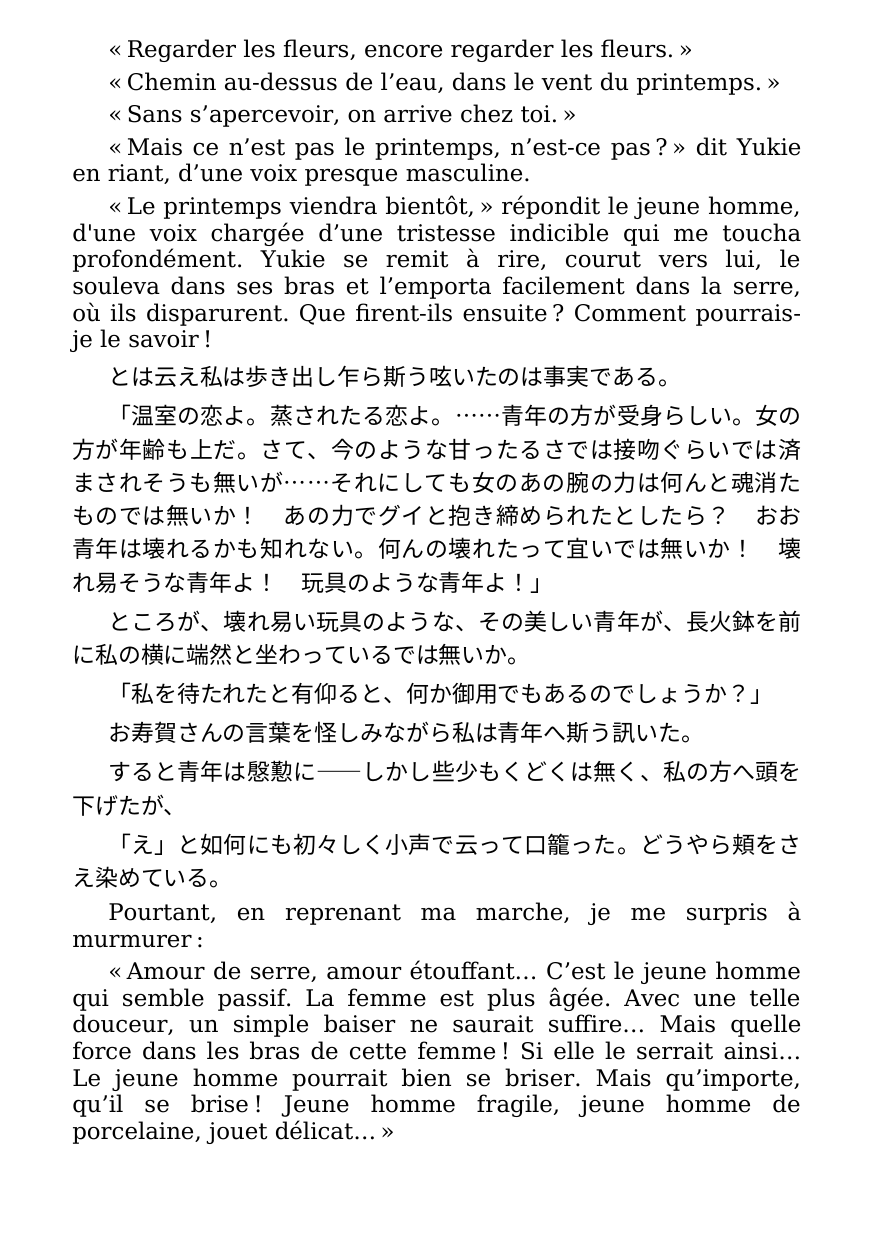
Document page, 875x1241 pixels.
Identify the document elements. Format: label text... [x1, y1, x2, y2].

text « Chemin au-dessus de l’eau, dans le vent du printemps. » [72, 69, 802, 95]
text 「温室の恋よ。蒸されたる恋よ。……青年の方が受身らしい。女の方が年齢も上だ。さて、今のような甘ったるさでは接吻ぐらいでは済まされそうも無いが……それにしても女のあの腕の力は何んと魂消たものでは無いか！ あの力でグイと抱き締められたとしたら？ おお青年は壊れるかも知れない。何んの壊れたって宜いでは無いか！ 壊れ易そうな青年よ！ 玩具のような青年よ！」 [72, 398, 802, 598]
text とは云え私は歩き出し乍ら斯う呟いたのは事実である。 [72, 359, 802, 392]
text 「私を待たれたと有仰ると、何か御用でもあるのでしょうか？」 [72, 676, 802, 709]
text ところが、壊れ易い玩具のような、その美しい青年が、長火鉢を前に私の横に端然と坐わっているでは無いか。 [72, 603, 802, 670]
text « Regarder les fleurs, encore regarder les fleurs. » [72, 36, 802, 63]
text « Mais ce n’est pas le printemps, n’est-ce pas ? » dit Yukie en riant, d’une voix presque masculine. [72, 134, 802, 187]
text « Le printemps viendra bientôt, » répondit le jeune homme, d'une voix chargée d’une tristesse indicible qui me toucha profondément. Yukie se remit à rire, courut vers lui, le souleva dans ses bras et l’emporta facilement dans la serre, où ils disparurent. Que firent-ils ensuite ? Comment pourrais-je le savoir ! [72, 193, 802, 353]
text 「え」と如何にも初々しく小声で云って口籠った。どうやら頬をさえ染めている。 [72, 827, 802, 893]
text すると青年は慇懃に――しかし些少もくどくは無く、私の方へ頭を下げたが、 [72, 754, 802, 821]
text Pourtant, en reprenant ma marche, je me surpris à murmurer : [72, 899, 802, 952]
text « Sans s’apercevoir, on arrive chez toi. » [72, 101, 802, 128]
text お寿賀さんの言葉を怪しみながら私は青年へ斯う訊いた。 [72, 715, 802, 748]
text « Amour de serre, amour étouffant… C’est le jeune homme qui semble passif. La femme est plus âgée. Avec une telle douceur, un simple baiser ne saurait suffire… Mais quelle force dans les bras de cette femme ! Si elle le serrait ainsi… Le jeune homme pourrait bien se briser. Mais qu’importe, qu’il se brise ! Jeune homme fragile, jeune homme de porcelaine, jouet délicat… » [72, 958, 802, 1145]
